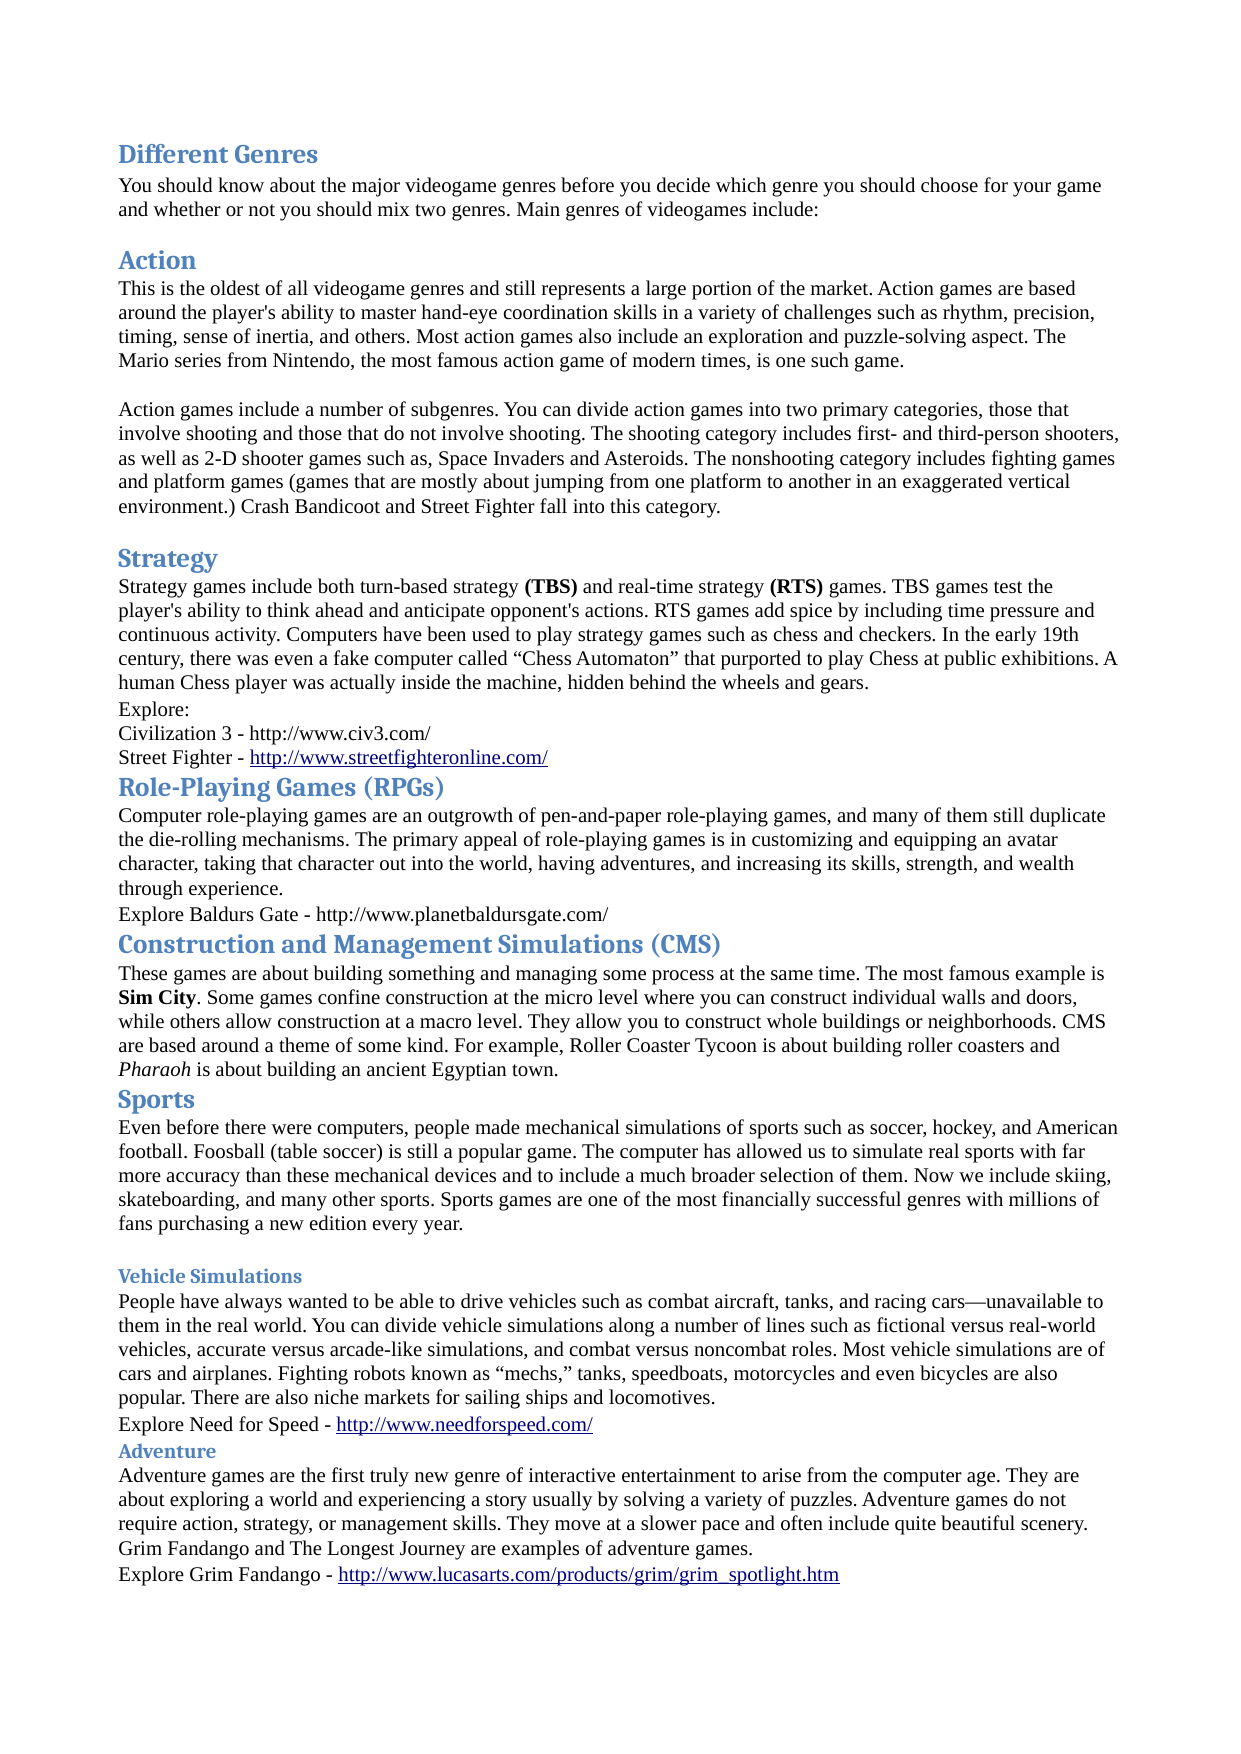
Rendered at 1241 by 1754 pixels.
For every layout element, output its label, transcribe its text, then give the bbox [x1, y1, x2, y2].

text This is the oldest of all videogame genres and still represents a large portion of the market. Action games are based around the player's ability to master hand-eye coordination skills in a variety of challenges such as rhythm, precision, timing, sense of inertia, and others. Most action games also include an exploration and puzzle-solving aspect. The Mario series from Nintendo, the most famous action game of modern times, is one such game. [118, 276, 1122, 372]
text These games are about building something and managing some process at the same time. The most famous example is Sim City. Some games confine construction at the micro level where you can construct individual walls and doors, while others allow construction at a macro level. They allow you to construct whole buildings or neighborhoods. CMS are based around a theme of some kind. For example, Roller Coaster Tycoon is about building roller coasters and Pharaoh is about building an ancient Egyptian town. [118, 961, 1122, 1081]
text Explore Baldurs Gate - http://www.planetbaldursgate.com/ [118, 902, 1122, 926]
subtitle Different Genres [118, 139, 1122, 170]
text Explore Need for Speed - http://www.needforspeed.com/ [118, 1412, 1122, 1436]
subtitle Strategy [118, 543, 1122, 574]
subtitle Sports [118, 1084, 1122, 1115]
subtitle Adventure [118, 1439, 1122, 1463]
subtitle Construction and Management Simulations (CMS) [118, 929, 1122, 961]
subtitle Vehicle Simulations [118, 1265, 1122, 1289]
text You should know about the major videogame genres before you decide which genre you should choose for your game and whether or not you should mix two genres. Main genres of videogames include: [118, 173, 1122, 221]
text Computer role-playing games are an outgrowth of pen-and-paper role-playing games, and many of them still duplicate the die-rolling mechanisms. The primary appeal of role-playing games is in customizing and equipping an avatar character, taking that character out into the world, having adventures, and increasing its skills, strength, and wealth through experience. [118, 803, 1122, 899]
subtitle Role-Playing Games (RPGs) [118, 772, 1122, 803]
text Explore Grim Fandango - http://www.lucasarts.com/products/grim/grim_spotlight.htm [118, 1562, 1122, 1586]
subtitle Action [118, 245, 1122, 276]
text Adventure games are the first truly new genre of interactive entertainment to arise from the computer age. They are about exploring a world and experiencing a story usually by solving a variety of puzzles. Adventure games do not require action, strategy, or management skills. They move at a slower pace and often include quite beautiful scenery. Grim Fandango and The Longest Journey are examples of adventure games. [118, 1463, 1122, 1559]
text Even before there were computers, people made mechanical simulations of sports such as soccer, hockey, and American football. Foosball (table soccer) is still a popular game. The computer has allowed us to simulate real sports with far more accuracy than these mechanical devices and to include a much broader selection of them. Now we include skiing, skateboarding, and many other sports. Sports games are one of the most financially successful genres with millions of fans purchasing a new edition every year. [118, 1115, 1122, 1235]
text Strategy games include both turn-based strategy (TBS) and real-time strategy (RTS) games. TBS games test the player's ability to think ahead and anticipate opponent's actions. RTS games add spice by including time pressure and continuous activity. Computers have been used to play strategy games such as chess and checkers. In the early 19th century, there was even a fake computer called “Chess Automaton” that purported to play Chess at public exhibitions. A human Chess player was actually inside the machine, hidden behind the wheels and gears. [118, 574, 1122, 694]
text Explore: Civilization 3 - http://www.civ3.com/ Street Fighter - http://www.streetfighteronline.com/ [118, 697, 1122, 769]
text Action games include a number of subgenres. You can divide action games into two primary categories, those that involve shooting and those that do not involve shooting. The shooting category includes first- and third-person shooters, as well as 2-D shooter games such as, Space Invaders and Asteroids. The nonshooting category includes fighting games and platform games (games that are mostly about jumping from one platform to another in an exaggerated vertical environment.) Crash Bandicoot and Street Fighter fall into this category. [118, 397, 1122, 518]
text People have always wanted to be able to drive vehicles such as combat aircraft, tanks, and racing cars—unavailable to them in the real world. You can divide vehicle simulations along a number of lines such as fictional versus real-world vehicles, accurate versus arcade-like simulations, and combat versus noncombat roles. Most vehicle simulations are of cars and airplanes. Fighting robots known as “mechs,” tanks, speedboats, motorcycles and even bicycles are also popular. There are also niche markets for sailing ships and locomotives. [118, 1289, 1122, 1409]
